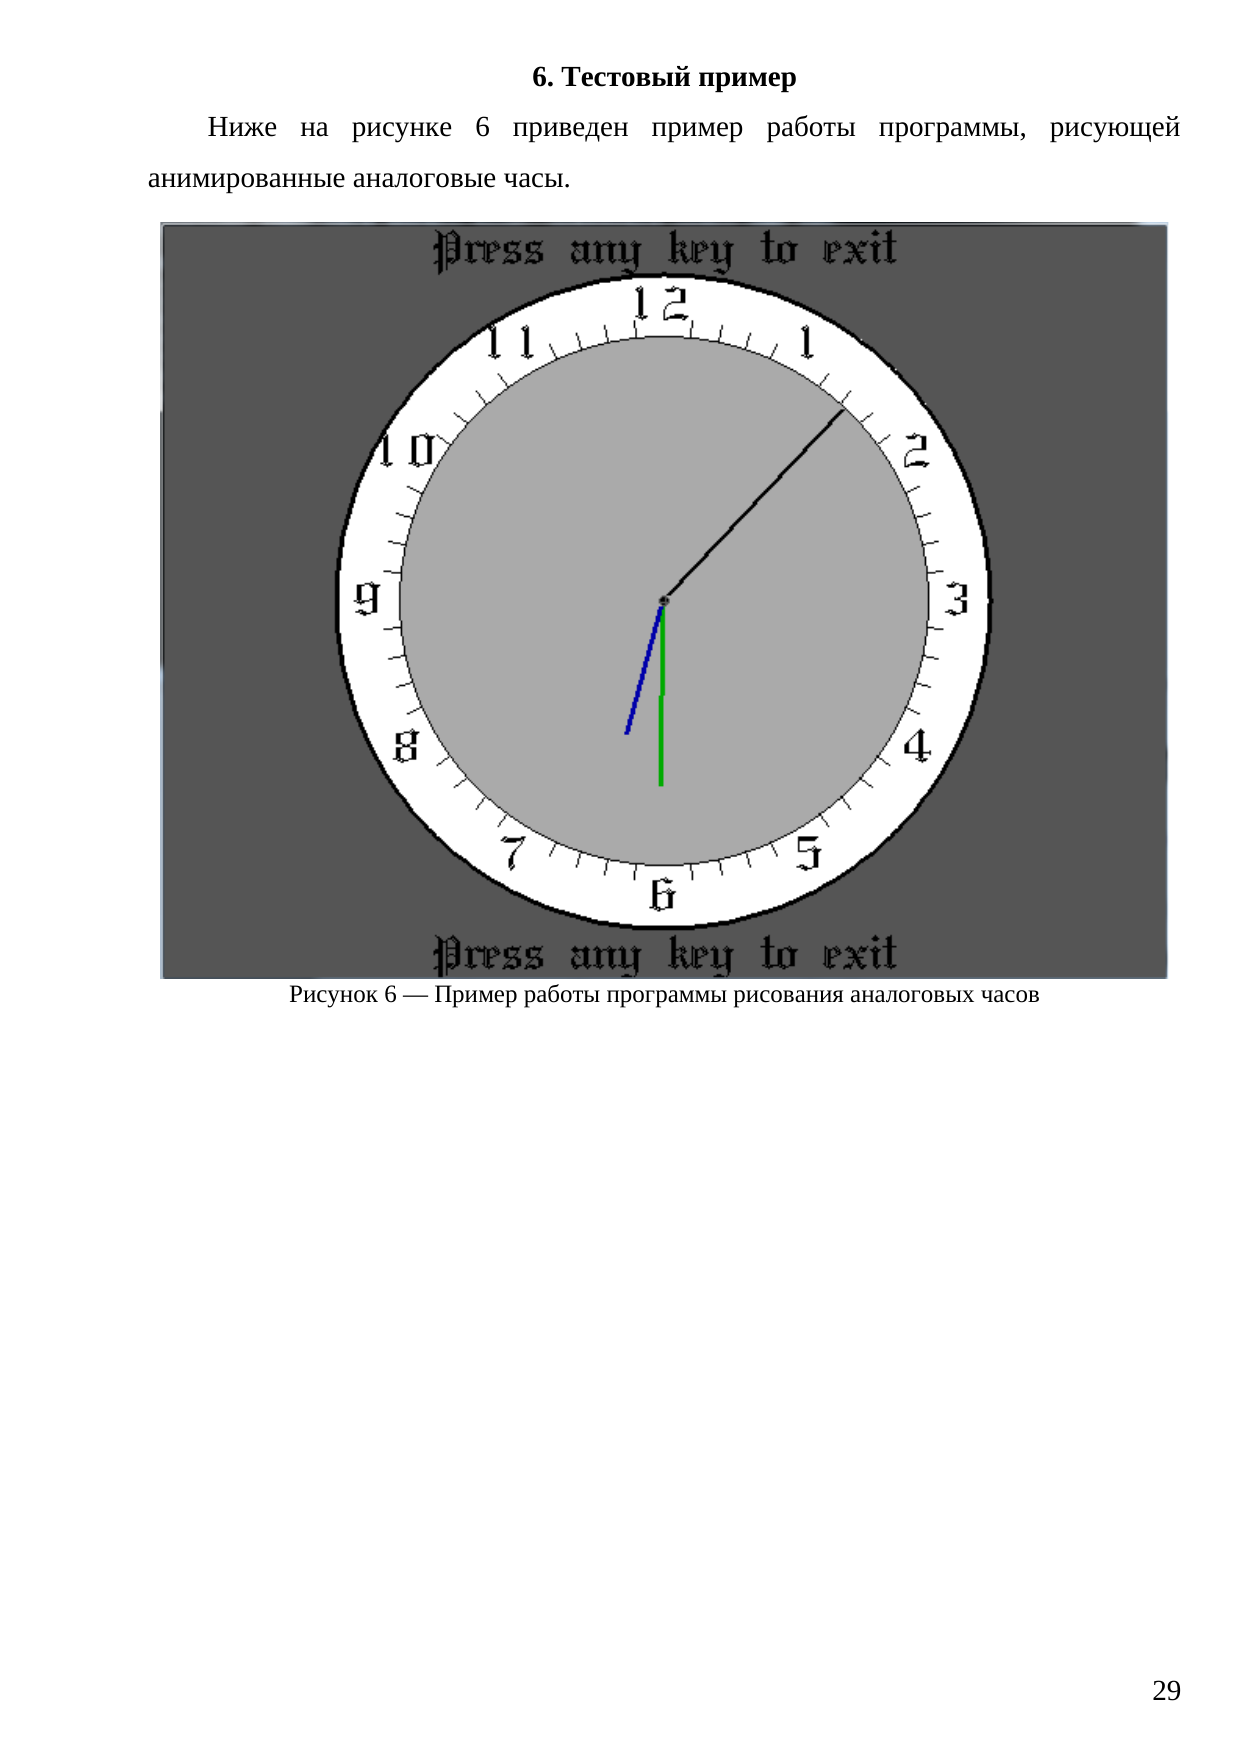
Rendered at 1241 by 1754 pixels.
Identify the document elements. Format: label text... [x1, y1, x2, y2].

text Ниже на рисунке 6 приведен пример работы программы, рисующей анимированные аналоговые часы. [148, 109, 1181, 193]
subtitle 6. Тестовый пример [207, 59, 1122, 93]
picture [160, 222, 1169, 979]
text Рисунок 6 — Пример работы программы рисования аналоговых часов [148, 979, 1181, 1008]
